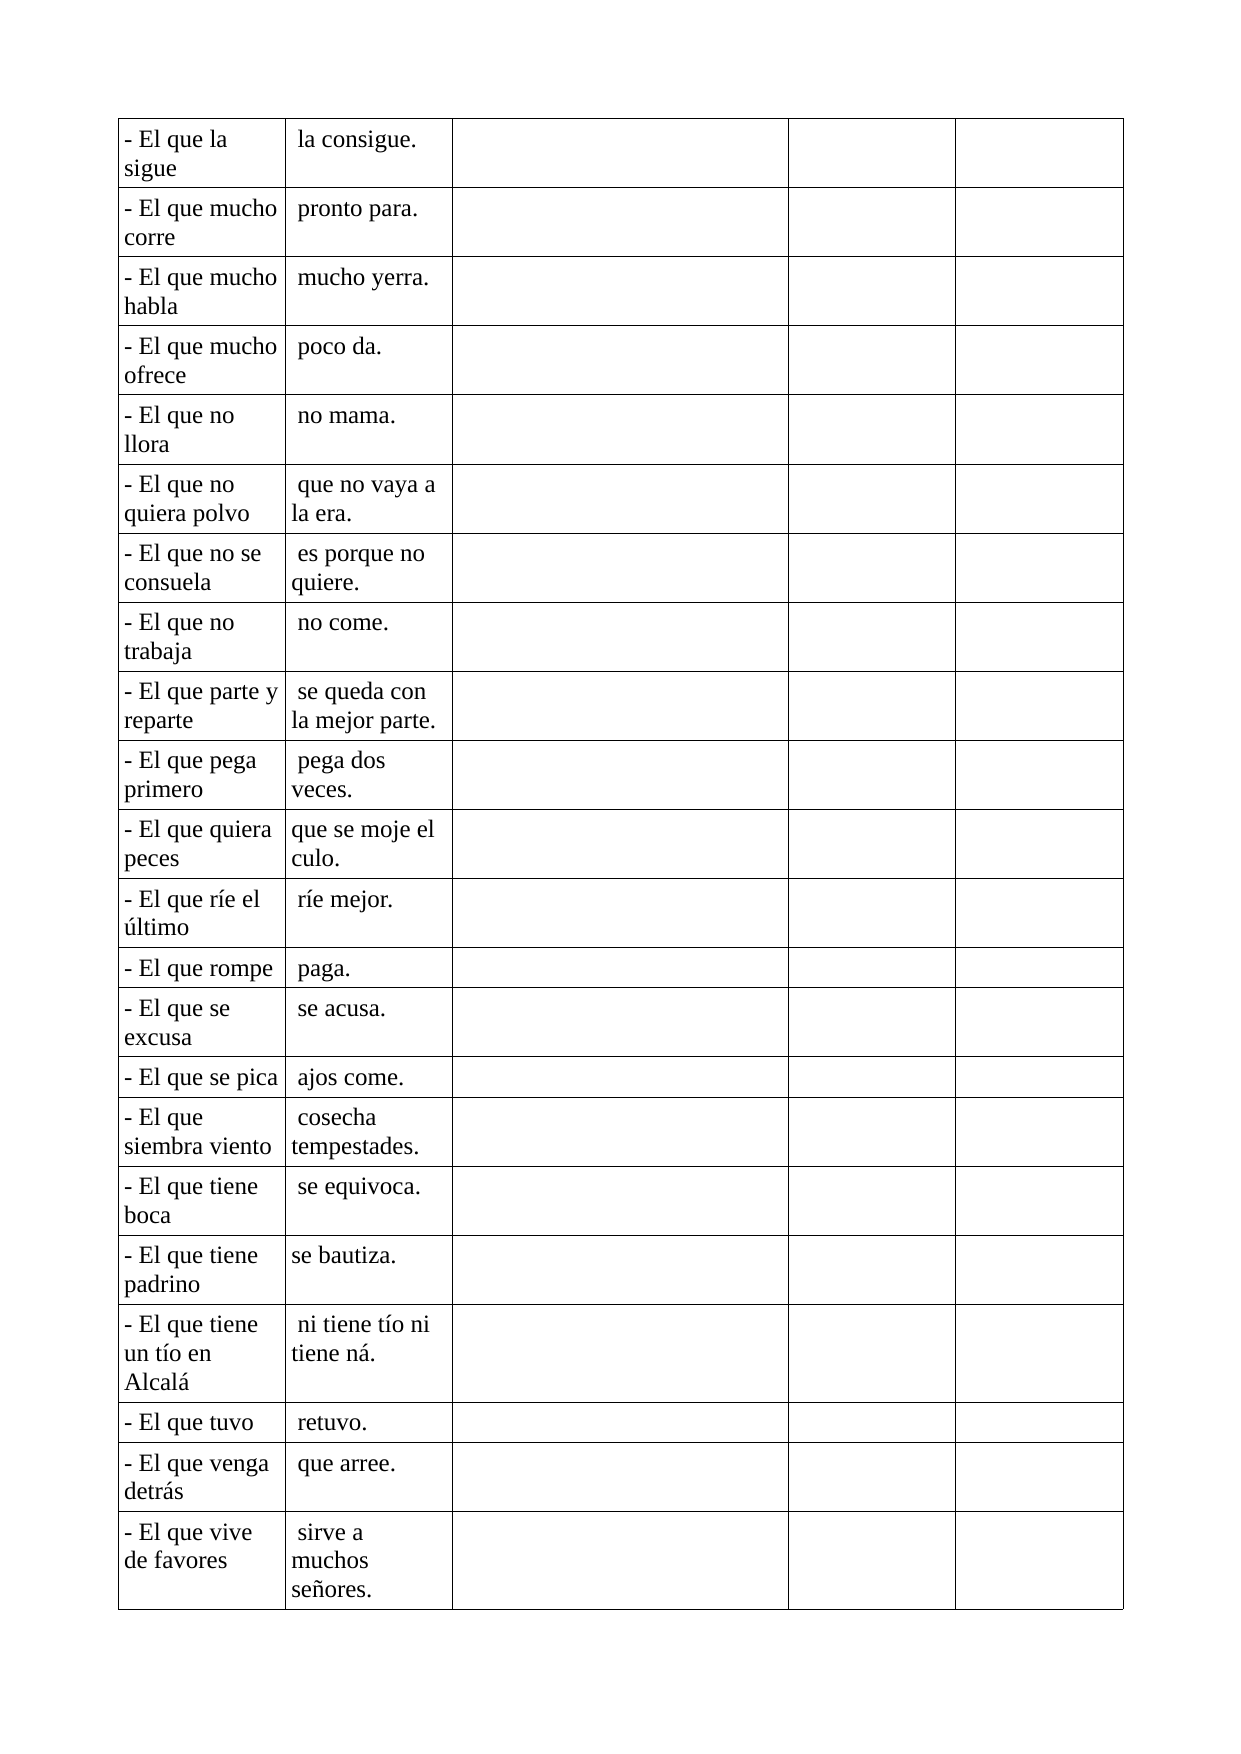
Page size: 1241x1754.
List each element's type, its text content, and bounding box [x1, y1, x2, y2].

table_cell se bautiza. [286, 1236, 452, 1304]
table_cell [956, 741, 1123, 809]
table_cell no mama. [286, 395, 452, 463]
table_cell que se moje el culo. [286, 810, 452, 878]
table_cell ajos come. [286, 1057, 452, 1097]
table_cell [453, 534, 788, 602]
table_cell pega dos veces. [286, 741, 452, 809]
table_cell - El que quiera peces [119, 810, 285, 878]
table_cell es porque no quiere. [286, 534, 452, 602]
table_cell [453, 948, 788, 987]
table_cell - El que la sigue [119, 119, 285, 187]
table_cell [789, 988, 955, 1056]
table_cell [956, 1305, 1123, 1402]
table_cell [789, 1236, 955, 1304]
table_cell [956, 603, 1123, 671]
table_cell [956, 1057, 1123, 1097]
table_cell la consigue. [286, 119, 452, 187]
table_cell paga. [286, 948, 452, 987]
table_cell - El que rompe [119, 948, 285, 987]
table_cell [453, 1057, 788, 1097]
table_cell [453, 603, 788, 671]
table_cell - El que no llora [119, 395, 285, 463]
table_cell - El que mucho habla [119, 257, 285, 325]
table_cell [789, 1512, 955, 1609]
table_cell [789, 879, 955, 947]
table_cell [453, 119, 788, 187]
table_cell [453, 672, 788, 740]
table_cell [956, 1236, 1123, 1304]
table_cell [453, 810, 788, 878]
table_cell [956, 1098, 1123, 1166]
table_cell - El que mucho corre [119, 188, 285, 256]
table_cell - El que vive de favores [119, 1512, 285, 1609]
table_cell no come. [286, 603, 452, 671]
table_cell poco da. [286, 326, 452, 394]
table_cell [789, 1443, 955, 1511]
table_cell [453, 395, 788, 463]
table_cell [789, 810, 955, 878]
table_cell [956, 465, 1123, 532]
table_cell [453, 326, 788, 394]
table_cell [956, 879, 1123, 947]
table_cell [453, 188, 788, 256]
table_cell - El que siembra viento [119, 1098, 285, 1166]
table_cell [789, 1098, 955, 1166]
table_cell [789, 465, 955, 532]
table_cell [956, 395, 1123, 463]
table_cell [956, 988, 1123, 1056]
table_cell [453, 879, 788, 947]
table_cell ni tiene tío ni tiene ná. [286, 1305, 452, 1402]
table_cell que arree. [286, 1443, 452, 1511]
table_cell [453, 988, 788, 1056]
table_cell [956, 1443, 1123, 1511]
table_cell [956, 188, 1123, 256]
table_cell [956, 326, 1123, 394]
table_cell se queda con la mejor parte. [286, 672, 452, 740]
table_cell [956, 534, 1123, 602]
table_cell [453, 1403, 788, 1442]
table_cell [956, 1512, 1123, 1609]
table_cell [789, 534, 955, 602]
table_cell [453, 1098, 788, 1166]
table_cell [789, 188, 955, 256]
table_cell [956, 1167, 1123, 1235]
table_cell [789, 326, 955, 394]
table_cell [956, 1403, 1123, 1442]
table_cell - El que no trabaja [119, 603, 285, 671]
table_cell - El que tiene un tío en Alcalá [119, 1305, 285, 1402]
table_cell sirve a muchos señores. [286, 1512, 452, 1609]
table_cell que no vaya a la era. [286, 465, 452, 532]
table_cell [453, 1512, 788, 1609]
table_cell - El que ríe el último [119, 879, 285, 947]
table_cell [453, 465, 788, 532]
table_cell [956, 257, 1123, 325]
table_cell mucho yerra. [286, 257, 452, 325]
table_cell - El que no se consuela [119, 534, 285, 602]
table_cell - El que pega primero [119, 741, 285, 809]
table_cell ríe mejor. [286, 879, 452, 947]
table_cell [453, 1443, 788, 1511]
table_cell [789, 603, 955, 671]
table_cell [789, 1057, 955, 1097]
table_cell se acusa. [286, 988, 452, 1056]
table_cell - El que parte y reparte [119, 672, 285, 740]
table_cell - El que no quiera polvo [119, 465, 285, 532]
table_cell [956, 948, 1123, 987]
table_cell [453, 1167, 788, 1235]
table_cell - El que tiene boca [119, 1167, 285, 1235]
table_cell - El que se excusa [119, 988, 285, 1056]
table_cell [789, 672, 955, 740]
table_cell pronto para. [286, 188, 452, 256]
table_cell se equivoca. [286, 1167, 452, 1235]
table_cell [453, 741, 788, 809]
table_cell cosecha tempestades. [286, 1098, 452, 1166]
table_cell [789, 1305, 955, 1402]
table_cell - El que tiene padrino [119, 1236, 285, 1304]
table_cell [789, 948, 955, 987]
table_cell [956, 672, 1123, 740]
table_cell [453, 1236, 788, 1304]
table_cell [453, 1305, 788, 1402]
table_cell retuvo. [286, 1403, 452, 1442]
table_cell - El que se pica [119, 1057, 285, 1097]
table_cell [789, 741, 955, 809]
table_cell [789, 257, 955, 325]
table_cell - El que tuvo [119, 1403, 285, 1442]
table_cell [956, 119, 1123, 187]
table_cell - El que venga detrás [119, 1443, 285, 1511]
table_cell [453, 257, 788, 325]
table_cell [789, 119, 955, 187]
table_cell [789, 395, 955, 463]
table_cell [956, 810, 1123, 878]
table_cell [789, 1167, 955, 1235]
table_cell - El que mucho ofrece [119, 326, 285, 394]
table_cell [789, 1403, 955, 1442]
